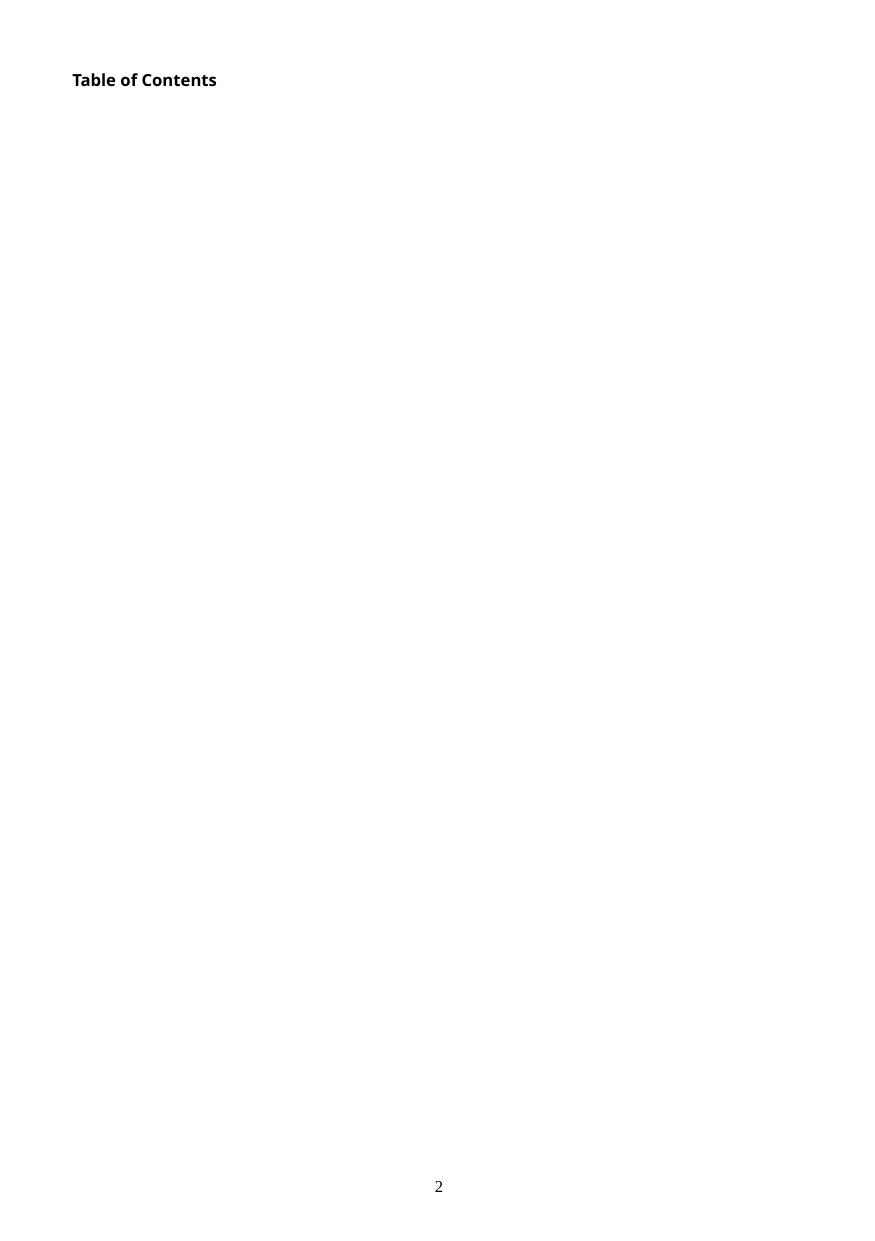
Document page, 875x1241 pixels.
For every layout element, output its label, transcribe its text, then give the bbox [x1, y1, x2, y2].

text Table of Contents [72, 69, 806, 92]
